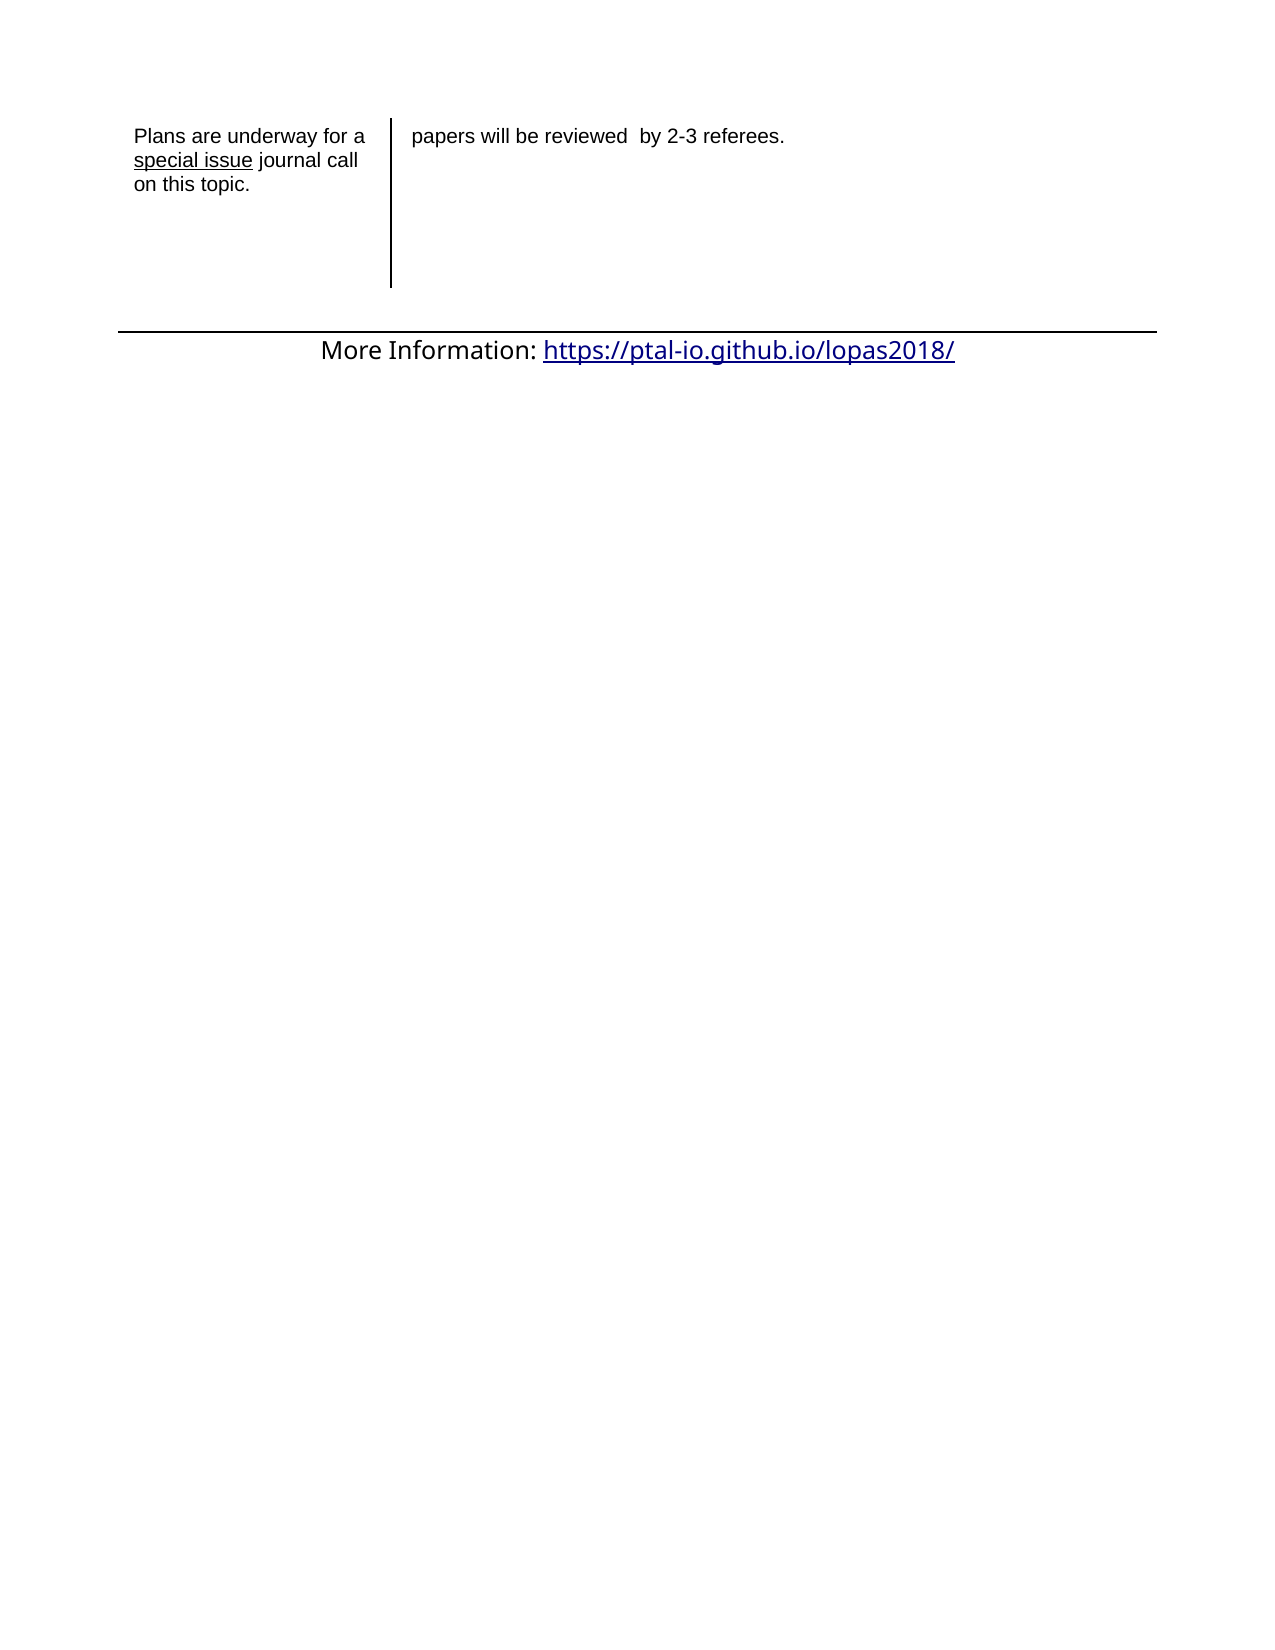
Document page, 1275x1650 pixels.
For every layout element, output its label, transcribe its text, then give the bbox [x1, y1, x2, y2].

table_header papers will be reviewed by 2-3 referees. [392, 118, 1156, 288]
text More Information: https://ptal-io.github.io/lopas2018/ [118, 333, 1157, 367]
table_header Plans are underway for a special issue journal call on this topic. [128, 118, 390, 288]
